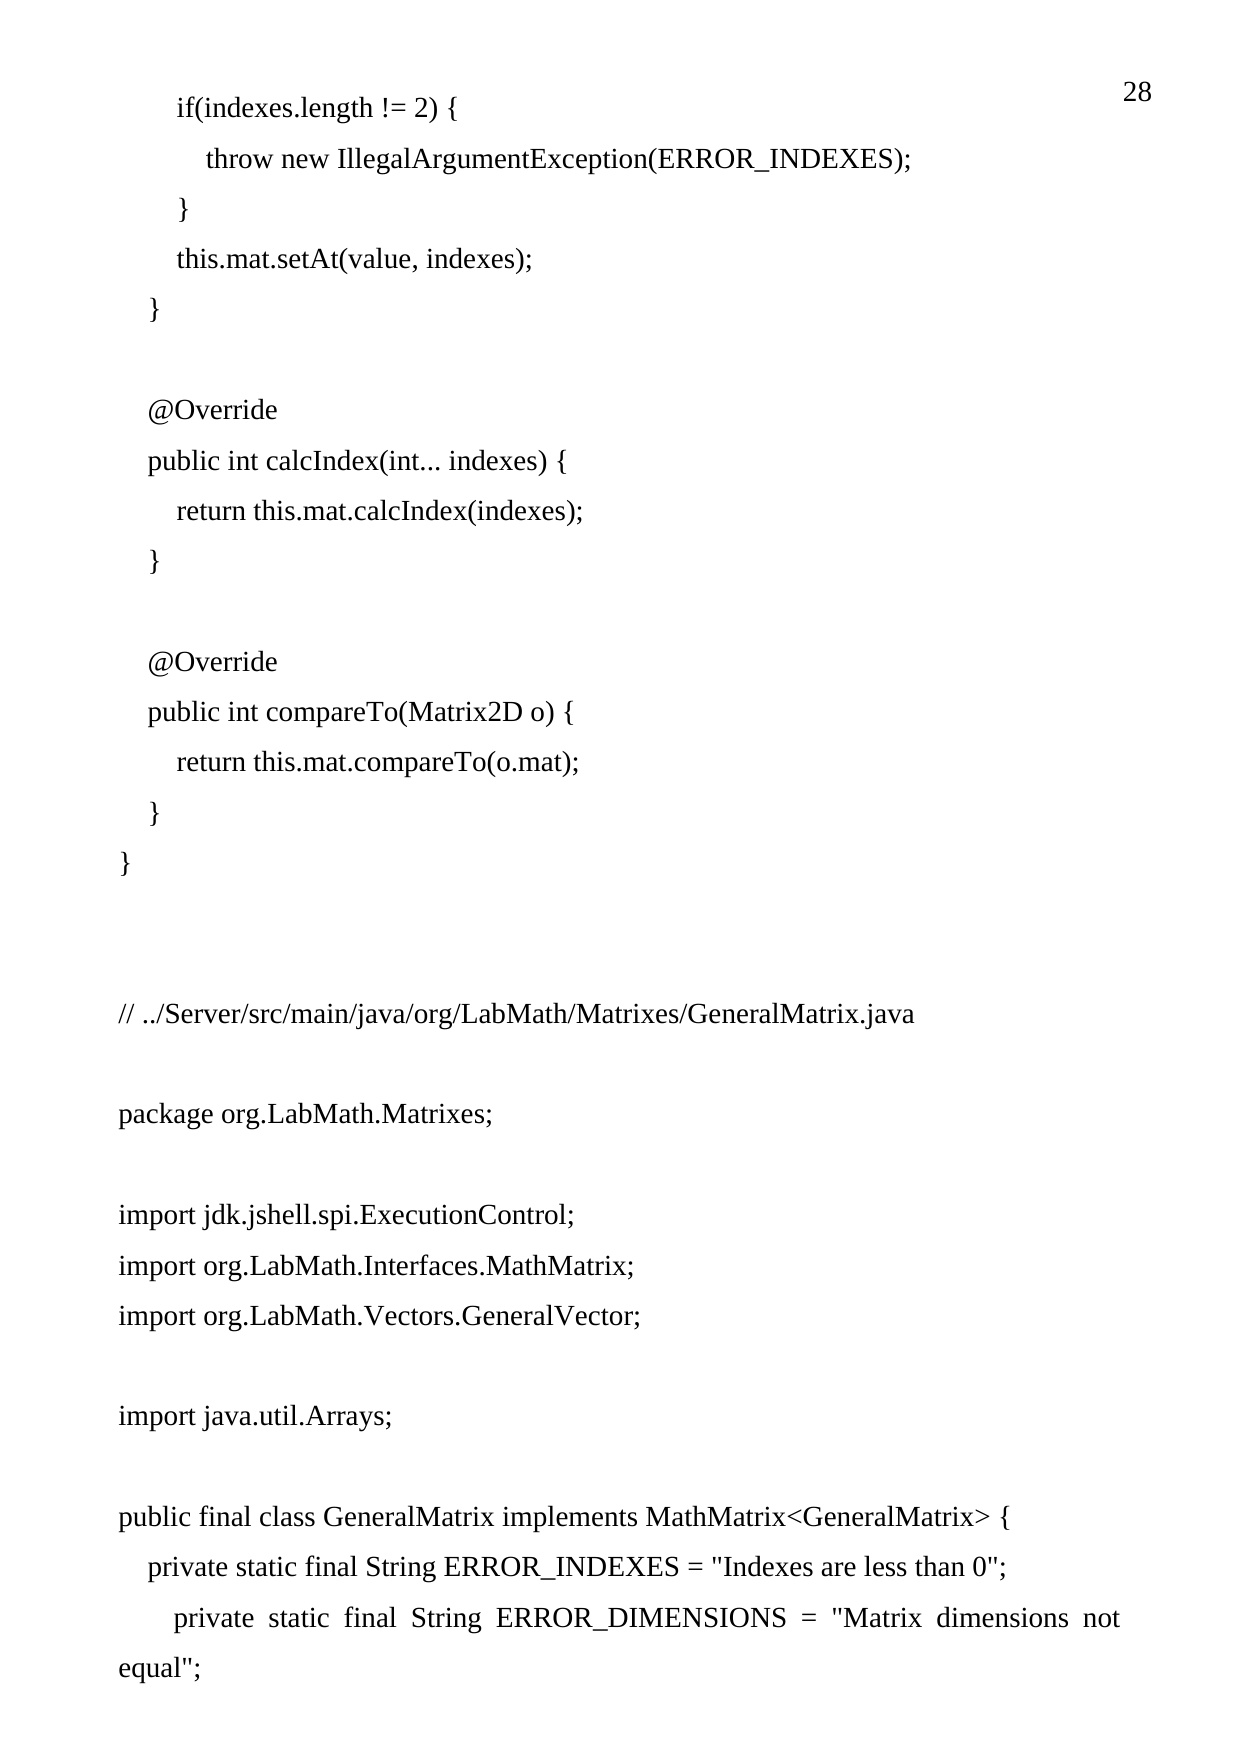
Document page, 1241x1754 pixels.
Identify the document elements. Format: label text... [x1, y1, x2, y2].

text if(indexes.length != 2) { [118, 90, 1122, 124]
text import java.util.Arrays; [118, 1398, 1122, 1432]
text return this.mat.calcIndex(indexes); [118, 493, 1122, 526]
text private static final String ERROR_DIMENSIONS = "Matrix dimensions not equal"; [118, 1600, 1122, 1684]
text } [118, 543, 1122, 577]
text import org.LabMath.Vectors.GeneralVector; [118, 1298, 1122, 1331]
text return this.mat.compareTo(o.mat); [118, 744, 1122, 778]
text this.mat.setAt(value, indexes); [118, 241, 1122, 275]
text @Override [118, 392, 1122, 426]
text public final class GeneralMatrix implements MathMatrix<GeneralMatrix> { [118, 1499, 1122, 1533]
text package org.LabMath.Matrixes; [118, 1097, 1122, 1130]
text import org.LabMath.Interfaces.MathMatrix; [118, 1248, 1122, 1281]
text throw new IllegalArgumentException(ERROR_INDEXES); [118, 141, 1122, 174]
text import jdk.jshell.spi.ExecutionControl; [118, 1197, 1122, 1231]
text // ../Server/src/main/java/org/LabMath/Matrixes/GeneralMatrix.java [118, 996, 1122, 1029]
text public int calcIndex(int... indexes) { [118, 443, 1122, 476]
text } [118, 795, 1122, 828]
text public int compareTo(Matrix2D o) { [118, 694, 1122, 728]
text @Override [118, 644, 1122, 677]
text } [118, 191, 1122, 224]
text } [118, 292, 1122, 325]
text private static final String ERROR_INDEXES = "Indexes are less than 0"; [118, 1549, 1122, 1583]
text } [118, 845, 1122, 879]
